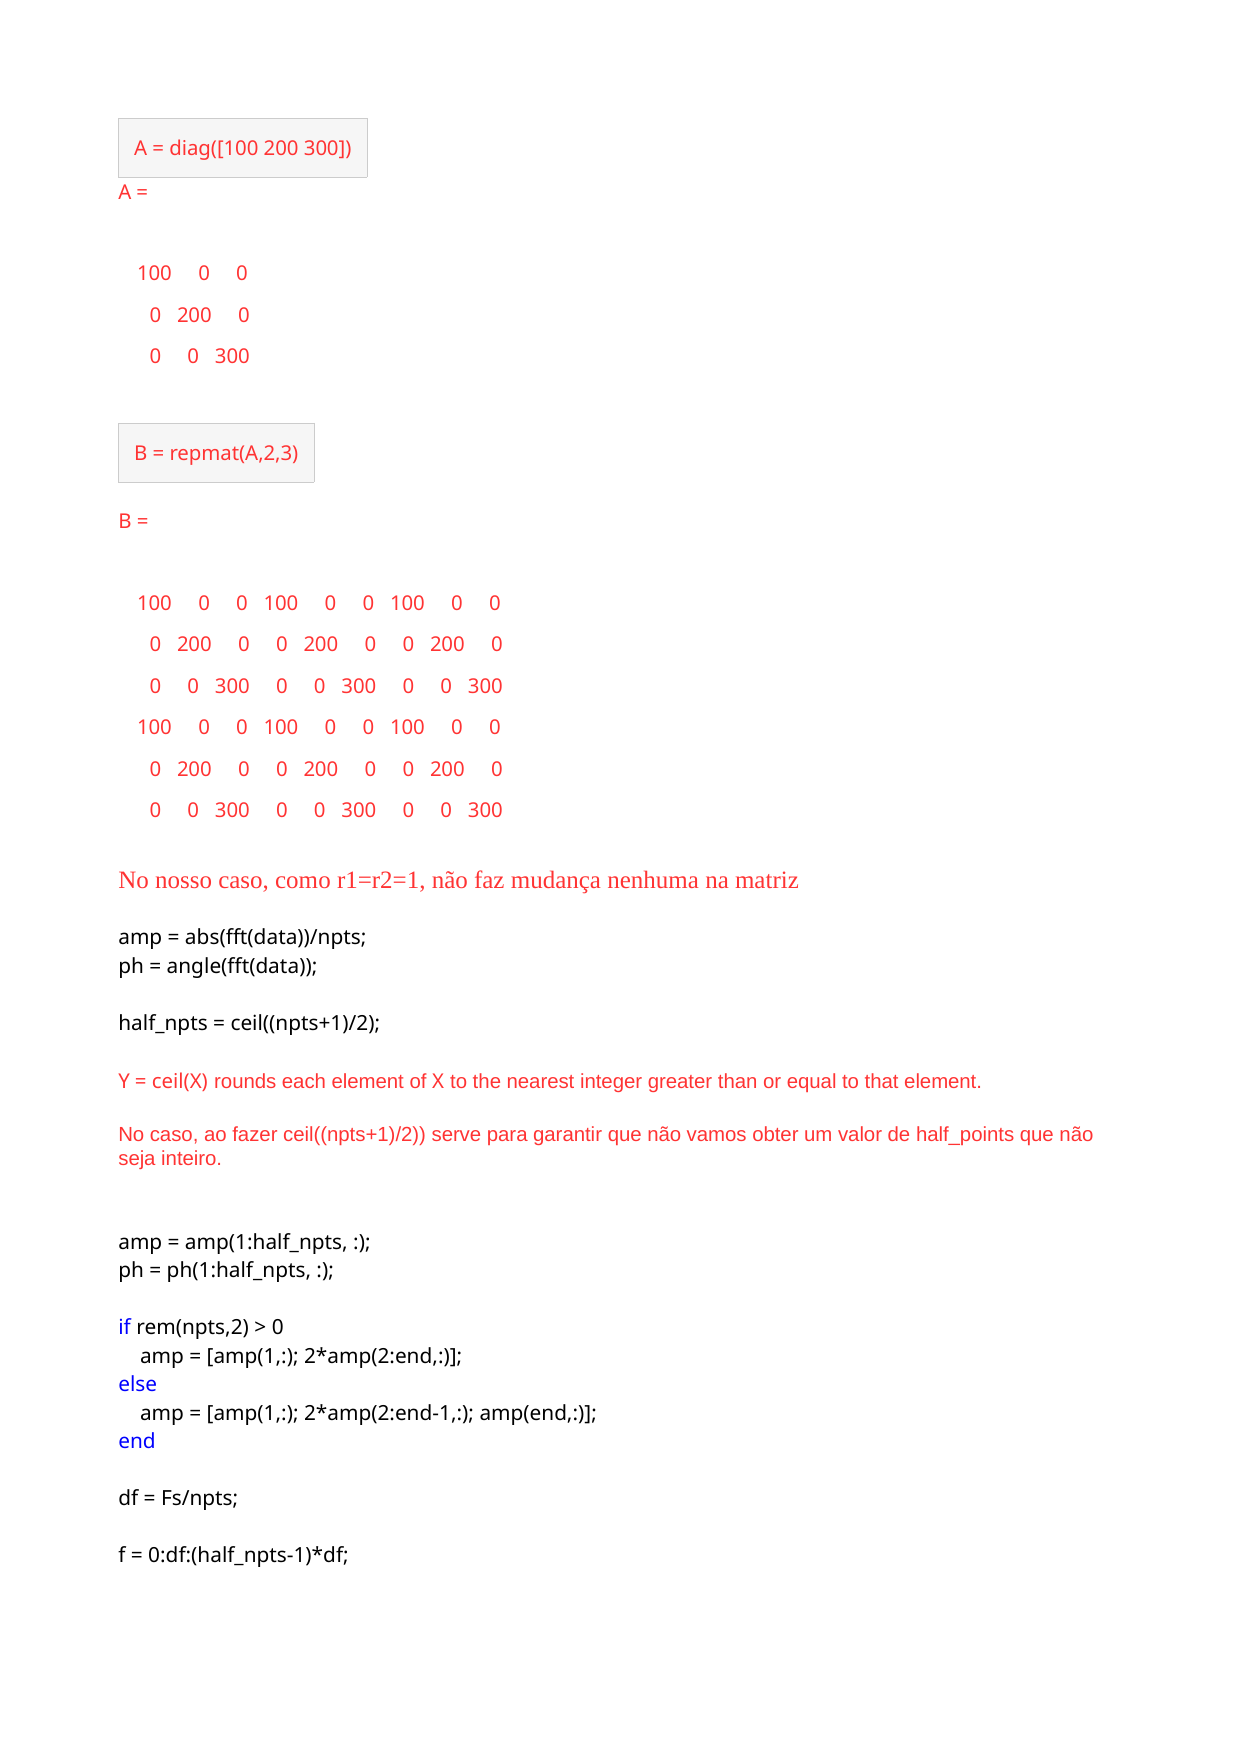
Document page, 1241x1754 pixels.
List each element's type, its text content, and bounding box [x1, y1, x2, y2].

text No caso, ao fazer ceil((npts+1)/2)) serve para garantir que não vamos obter um valor de half_points que não seja inteiro. [118, 1123, 1122, 1169]
text amp = [amp(1,:); 2*amp(2:end-1,:); amp(end,:)]; [118, 1398, 1122, 1426]
text 0 0 300 0 0 300 0 0 300 [118, 794, 1122, 824]
text B = repmat(A,2,3) [119, 424, 314, 482]
text Y = ceil(X) rounds each element of X to the nearest integer greater than or equal to that element. [118, 1065, 1122, 1094]
text half_npts = ceil((npts+1)/2); [118, 1008, 1122, 1036]
text amp = amp(1:half_npts, :); [118, 1227, 1122, 1255]
text 0 200 0 [118, 299, 1122, 328]
text 0 0 300 [118, 340, 1122, 370]
text amp = abs(fft(data))/npts; [118, 922, 1122, 951]
text else [118, 1369, 1122, 1398]
text No nosso caso, como r1=r2=1, não faz mudança nenhuma na matriz [118, 865, 1122, 893]
text 100 0 0 [118, 257, 1122, 287]
text 0 200 0 0 200 0 0 200 0 [118, 753, 1122, 782]
text 100 0 0 100 0 0 100 0 0 [118, 587, 1122, 616]
text end [118, 1426, 1122, 1454]
text 100 0 0 100 0 0 100 0 0 [118, 711, 1122, 741]
text ph = angle(fft(data)); [118, 951, 1122, 979]
text A = [118, 177, 1122, 205]
text df = Fs/npts; [118, 1483, 1122, 1511]
text f = 0:df:(half_npts-1)*df; [118, 1540, 1122, 1568]
text amp = [amp(1,:); 2*amp(2:end,:)]; [118, 1341, 1122, 1369]
text if rem(npts,2) > 0 [118, 1312, 1122, 1341]
text 0 0 300 0 0 300 0 0 300 [118, 670, 1122, 699]
text 0 200 0 0 200 0 0 200 0 [118, 628, 1122, 657]
text B = [118, 507, 1122, 534]
text ph = ph(1:half_npts, :); [118, 1255, 1122, 1284]
text [315, 423, 1122, 482]
text [368, 118, 1122, 177]
text A = diag([100 200 300]) [119, 119, 367, 177]
